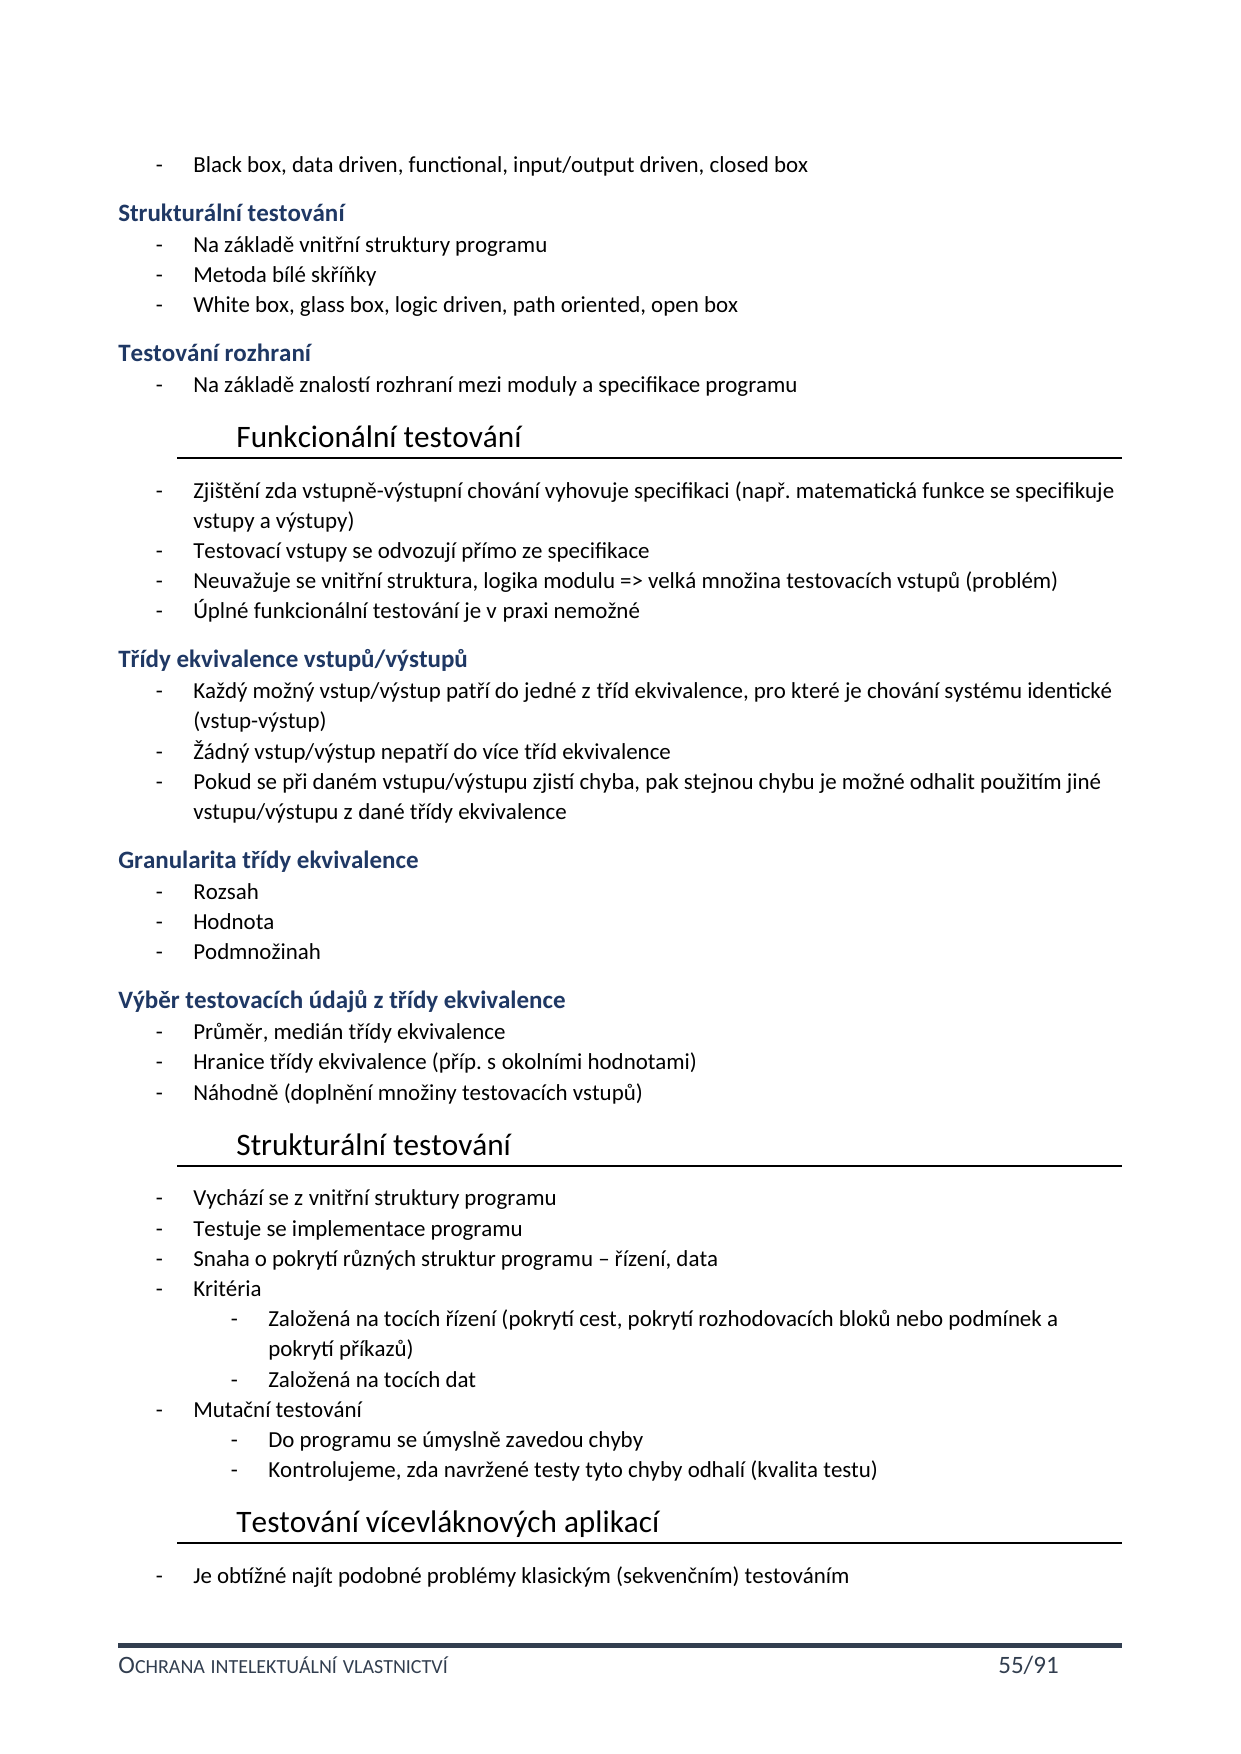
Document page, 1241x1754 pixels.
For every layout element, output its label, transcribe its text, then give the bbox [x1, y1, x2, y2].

list Každý možný vstup/výstup patří do jedné z tříd ekvivalence, pro které je chování systému identické (vstup-výstup) [156, 676, 1122, 735]
list Je obtížné najít podobné problémy klasickým (sekvenčním) testováním [156, 1561, 1122, 1589]
subtitle Testování rozhraní [118, 337, 1122, 368]
subtitle Funkcionální testování [177, 417, 1122, 457]
list Do programu se úmyslně zavedou chyby [231, 1425, 1122, 1453]
list Hranice třídy ekvivalence (příp. s okolními hodnotami) [156, 1047, 1122, 1076]
list Vychází se z vnitřní struktury programu [156, 1183, 1122, 1212]
list Pokud se při daném vstupu/výstupu zjistí chyba, pak stejnou chybu je možné odhalit použitím jiné vstupu/výstupu z dané třídy ekvivalence [156, 767, 1122, 825]
subtitle Strukturální testování [118, 197, 1122, 227]
list Zjištění zda vstupně-výstupní chování vyhovuje specifikaci (např. matematická funkce se specifikuje vstupy a výstupy) [156, 476, 1122, 534]
subtitle Třídy ekvivalence vstupů/výstupů [118, 643, 1122, 674]
list Založená na tocích dat [231, 1365, 1122, 1393]
list Mutační testování [156, 1395, 1122, 1423]
subtitle Granularita třídy ekvivalence [118, 844, 1122, 875]
subtitle Výběr testovacích údajů z třídy ekvivalence [118, 984, 1122, 1015]
list Průměr, medián třídy ekvivalence [156, 1017, 1122, 1045]
list Black box, data driven, functional, input/output driven, closed box [156, 150, 1122, 178]
subtitle Testování vícevláknových aplikací [177, 1502, 1122, 1542]
list Náhodně (doplnění množiny testovacích vstupů) [156, 1078, 1122, 1106]
list Kontrolujeme, zda navržené testy tyto chyby odhalí (kvalita testu) [231, 1455, 1122, 1483]
list Rozsah [156, 877, 1122, 905]
list Úplné funkcionální testování je v praxi nemožné [156, 597, 1122, 625]
list Neuvažuje se vnitřní struktura, logika modulu => velká množina testovacích vstupů (problém) [156, 566, 1122, 594]
list Podmnožinah [156, 937, 1122, 966]
subtitle Strukturální testování [177, 1124, 1122, 1165]
list Založená na tocích řízení (pokrytí cest, pokrytí rozhodovacích bloků nebo podmínek a pokrytí příkazů) [231, 1304, 1122, 1363]
list White box, glass box, logic driven, path oriented, open box [156, 290, 1122, 318]
list Testuje se implementace programu [156, 1214, 1122, 1242]
list Na základě vnitřní struktury programu [156, 230, 1122, 258]
list Testovací vstupy se odvozují přímo ze specifikace [156, 536, 1122, 564]
list Hodnota [156, 907, 1122, 935]
list Snaha o pokrytí různých struktur programu – řízení, data [156, 1244, 1122, 1272]
list Metoda bílé skříňky [156, 260, 1122, 288]
list Kritéria [156, 1274, 1122, 1302]
list Žádný vstup/výstup nepatří do více tříd ekvivalence [156, 737, 1122, 765]
list Na základě znalostí rozhraní mezi moduly a specifikace programu [156, 370, 1122, 398]
